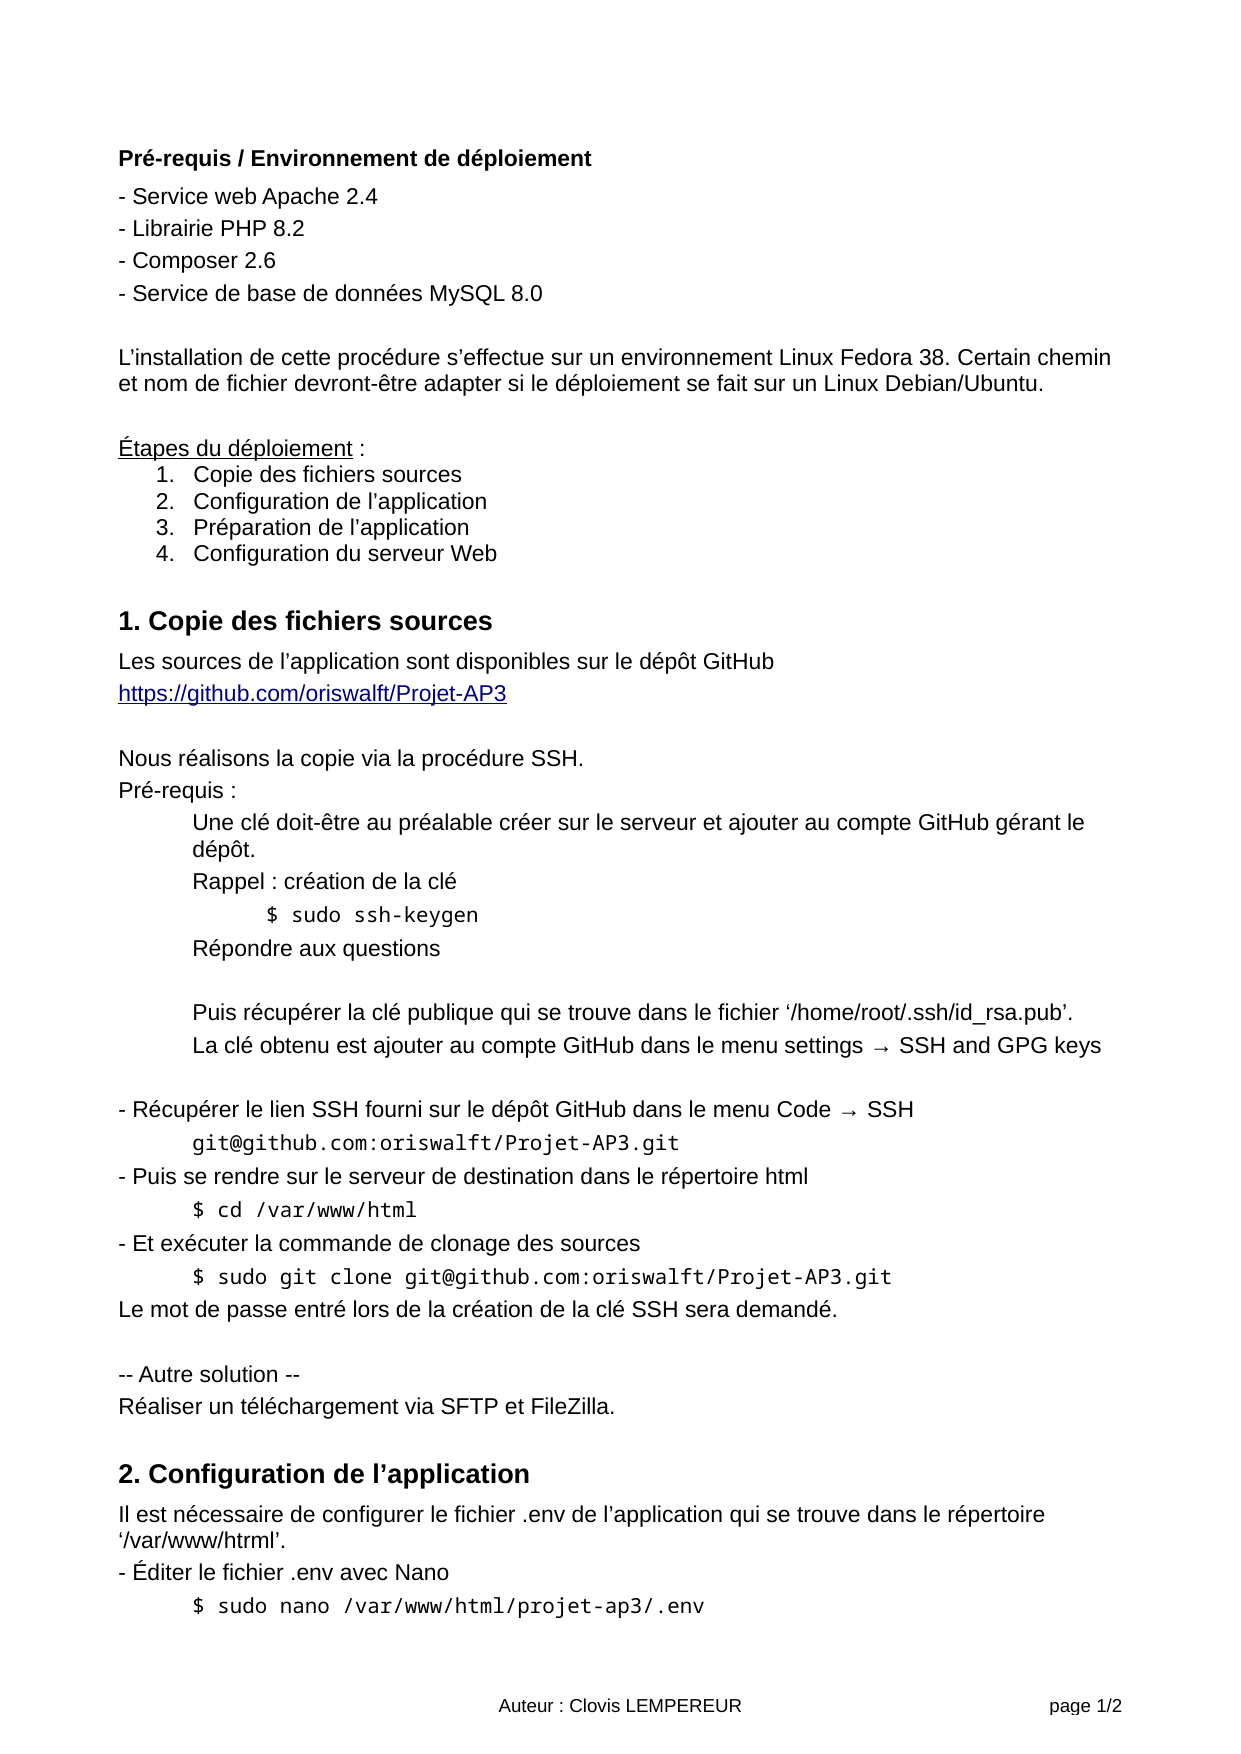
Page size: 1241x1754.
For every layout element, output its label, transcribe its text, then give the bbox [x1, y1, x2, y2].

text 2. Configuration de l’application [118, 1458, 1122, 1489]
text Les sources de l’application sont disponibles sur le dépôt GitHub [118, 648, 1122, 674]
text Pré-requis / Environnement de déploiement [118, 144, 1122, 171]
text Étapes du déploiement : [118, 435, 1122, 461]
text $ cd /var/www/html [192, 1195, 1122, 1223]
text -- Autre solution -- [118, 1361, 1122, 1387]
text Rappel : création de la clé [192, 868, 1122, 894]
text Il est nécessaire de configurer le fichier .env de l’application qui se trouve dans le répertoire ‘/var/www/htrml’. [118, 1501, 1122, 1553]
text - Librairie PHP 8.2 [118, 215, 1122, 241]
text - Service de base de données MySQL 8.0 [118, 279, 1122, 306]
text - Composer 2.6 [118, 247, 1122, 273]
text Le mot de passe entré lors de la création de la clé SSH sera demandé. [118, 1296, 1122, 1322]
text L’installation de cette procédure s’effectue sur un environnement Linux Fedora 38. Certain chemin et nom de fichier devront-être adapter si le déploiement se fait sur un Linux Debian/Ubuntu. [118, 344, 1122, 397]
text https://github.com/oriswalft/Projet-AP3 [118, 680, 1122, 707]
list Préparation de l’application [156, 514, 1122, 540]
text git@github.com:oriswalft/Projet-AP3.git [118, 1128, 1122, 1157]
text $ sudo git clone git@github.com:oriswalft/Projet-AP3.git [192, 1262, 1122, 1290]
text 1. Copie des fichiers sources [118, 605, 1122, 636]
text $ sudo nano /var/www/html/projet-ap3/.env [192, 1592, 1122, 1620]
text - Récupérer le lien SSH fourni sur le dépôt GitHub dans le menu Code → SSH [118, 1096, 1122, 1122]
text - Et exécuter la commande de clonage des sources [118, 1229, 1122, 1256]
text $ sudo ssh-keygen [266, 900, 1122, 929]
text La clé obtenu est ajouter au compte GitHub dans le menu settings → SSH and GPG keys [192, 1032, 1122, 1058]
text - Puis se rendre sur le serveur de destination dans le répertoire html [118, 1163, 1122, 1189]
list Copie des fichiers sources [156, 461, 1122, 488]
text Réaliser un téléchargement via SFTP et FileZilla. [118, 1393, 1122, 1419]
text - Service web Apache 2.4 [118, 183, 1122, 209]
list Configuration du serveur Web [156, 540, 1122, 567]
text Puis récupérer la clé publique qui se trouve dans le fichier ‘/home/root/.ssh/id_rsa.pub’. [192, 999, 1122, 1026]
text Une clé doit-être au préalable créer sur le serveur et ajouter au compte GitHub gérant le dépôt. [192, 809, 1122, 862]
text - Éditer le fichier .env avec Nano [118, 1559, 1122, 1586]
text Répondre aux questions [192, 935, 1122, 961]
list Configuration de l’application [156, 488, 1122, 514]
text Pré-requis : [118, 777, 1122, 803]
text Nous réalisons la copie via la procédure SSH. [118, 745, 1122, 771]
